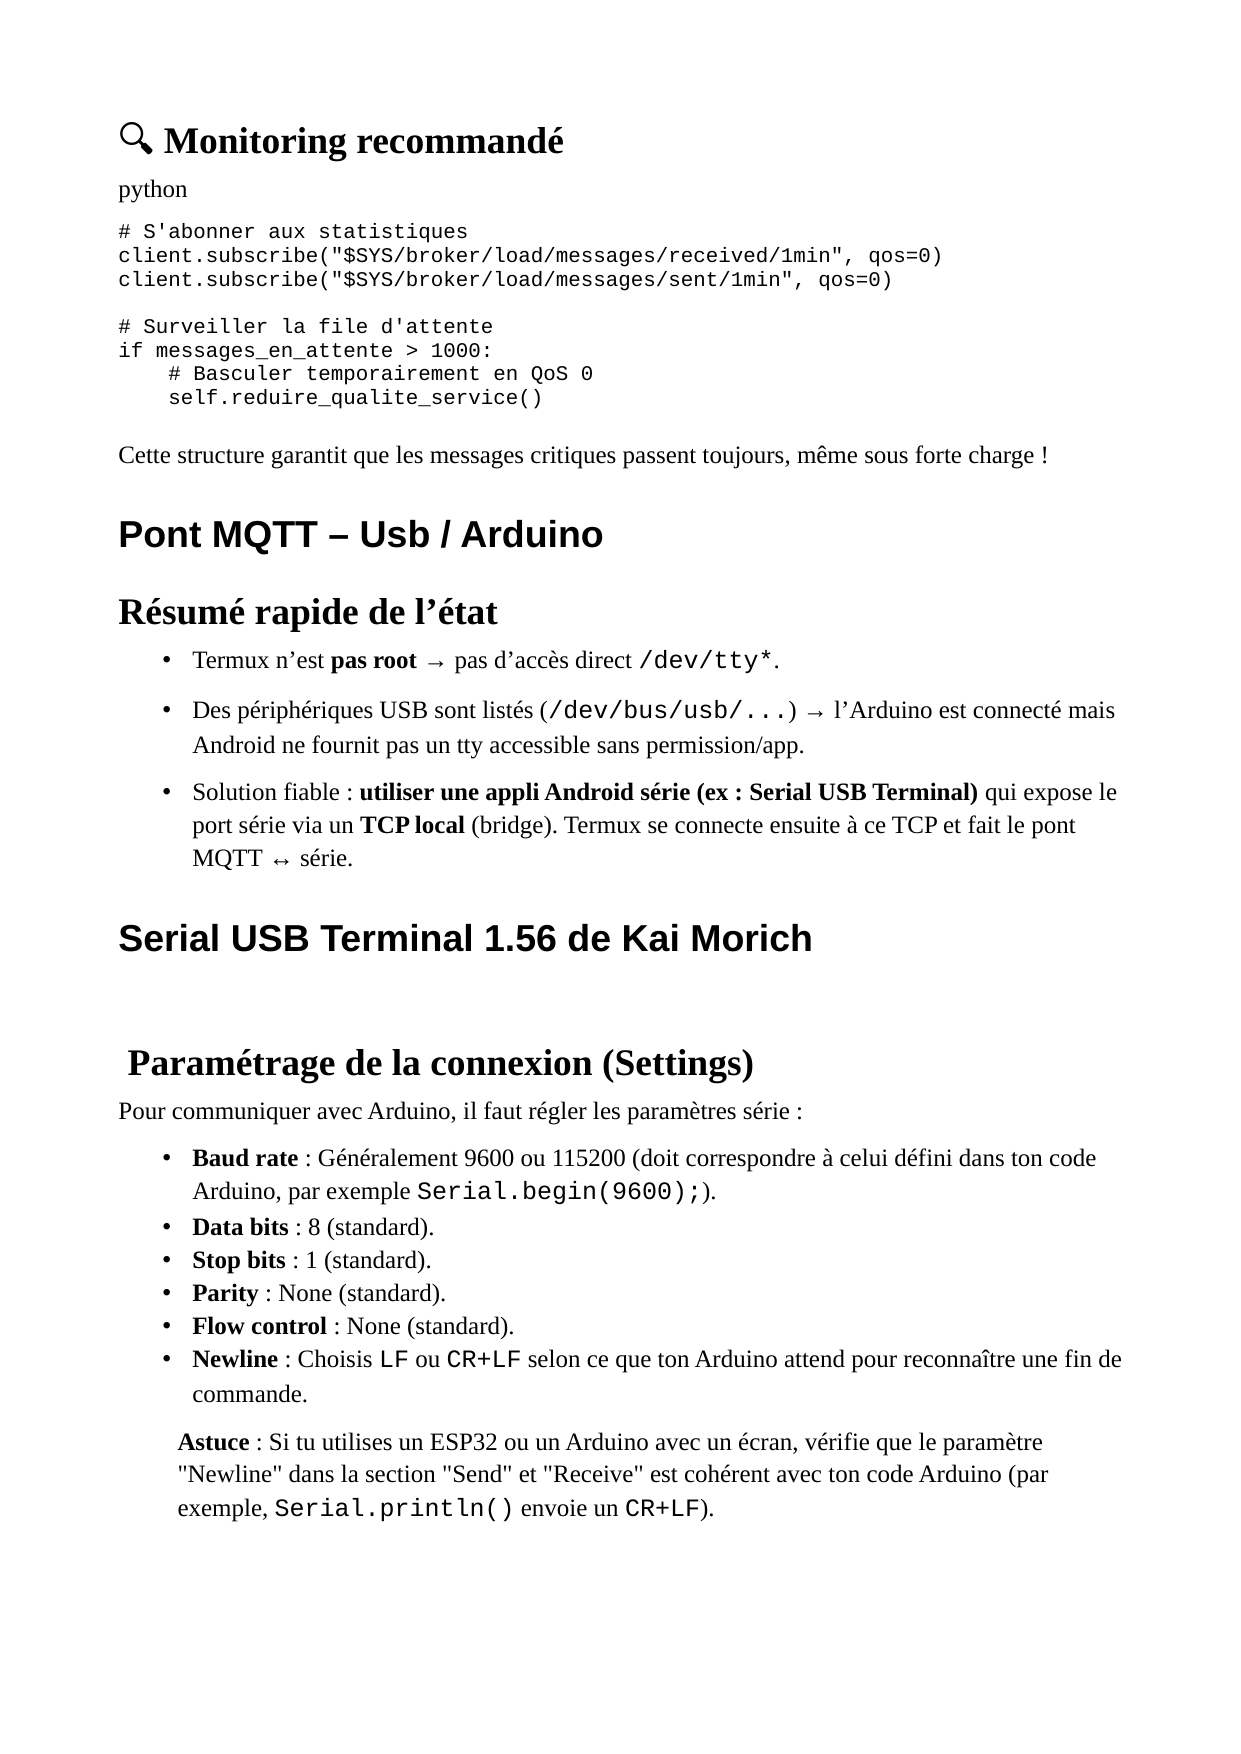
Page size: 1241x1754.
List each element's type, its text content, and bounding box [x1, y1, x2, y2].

text client.subscribe("$SYS/broker/load/messages/received/1min", qos=0) [118, 245, 1122, 269]
text Pour communiquer avec Arduino, il faut régler les paramètres série : [118, 1096, 1122, 1124]
text if messages_en_attente > 1000: [118, 339, 1122, 363]
text # Basculer temporairement en QoS 0 [118, 363, 1122, 387]
list Baud rate : Généralement 9600 ou 115200 (doit correspondre à celui défini dans ton code Arduino, par exemple Serial.begin(9600);). [162, 1143, 1122, 1207]
list Solution fiable : utiliser une appli Android série (ex : Serial USB Terminal) qui expose le port série via un TCP local (bridge). Termux se connecte ensuite à ce TCP et fait le pont MQTT ↔ série. [162, 777, 1122, 872]
list Data bits : 8 (standard). [162, 1212, 1122, 1241]
list Flow control : None (standard). [162, 1311, 1122, 1339]
list Newline : Choisis LF ou CR+LF selon ce que ton Arduino attend pour reconnaître une fin de commande. [162, 1344, 1122, 1408]
subtitle Serial USB Terminal 1.56 de Kai Morich [118, 916, 1122, 959]
list Stop bits : 1 (standard). [162, 1245, 1122, 1273]
list Parity : None (standard). [162, 1278, 1122, 1307]
text Cette structure garantit que les messages critiques passent toujours, même sous forte charge ! [118, 440, 1122, 469]
text python [118, 174, 1122, 202]
subtitle Pont MQTT – Usb / Arduino [118, 513, 1122, 556]
list Termux n’est pas root → pas d’accès direct /dev/tty*. [162, 645, 1122, 676]
subtitle Paramétrage de la connexion (Settings) [118, 1040, 1122, 1083]
text # S'abonner aux statistiques [118, 221, 1122, 245]
text client.subscribe("$SYS/broker/load/messages/sent/1min", qos=0) [118, 269, 1122, 292]
subtitle Résumé rapide de l’état [118, 589, 1122, 632]
list Des périphériques USB sont listés (/dev/bus/usb/...) → l’Arduino est connecté mais Android ne fournit pas un tty accessible sans permission/app. [162, 695, 1122, 758]
text # Surveiller la file d'attente [118, 316, 1122, 339]
text self.reduire_qualite_service() [118, 387, 1122, 411]
subtitle 🔍 Monitoring recommandé [118, 118, 1122, 161]
text Astuce : Si tu utilises un ESP32 ou un Arduino avec un écran, vérifie que le paramètre "Newline" dans la section "Send" et "Receive" est cohérent avec ton code Arduino (par exemple, Serial.println() envoie un CR+LF). [177, 1427, 1063, 1523]
